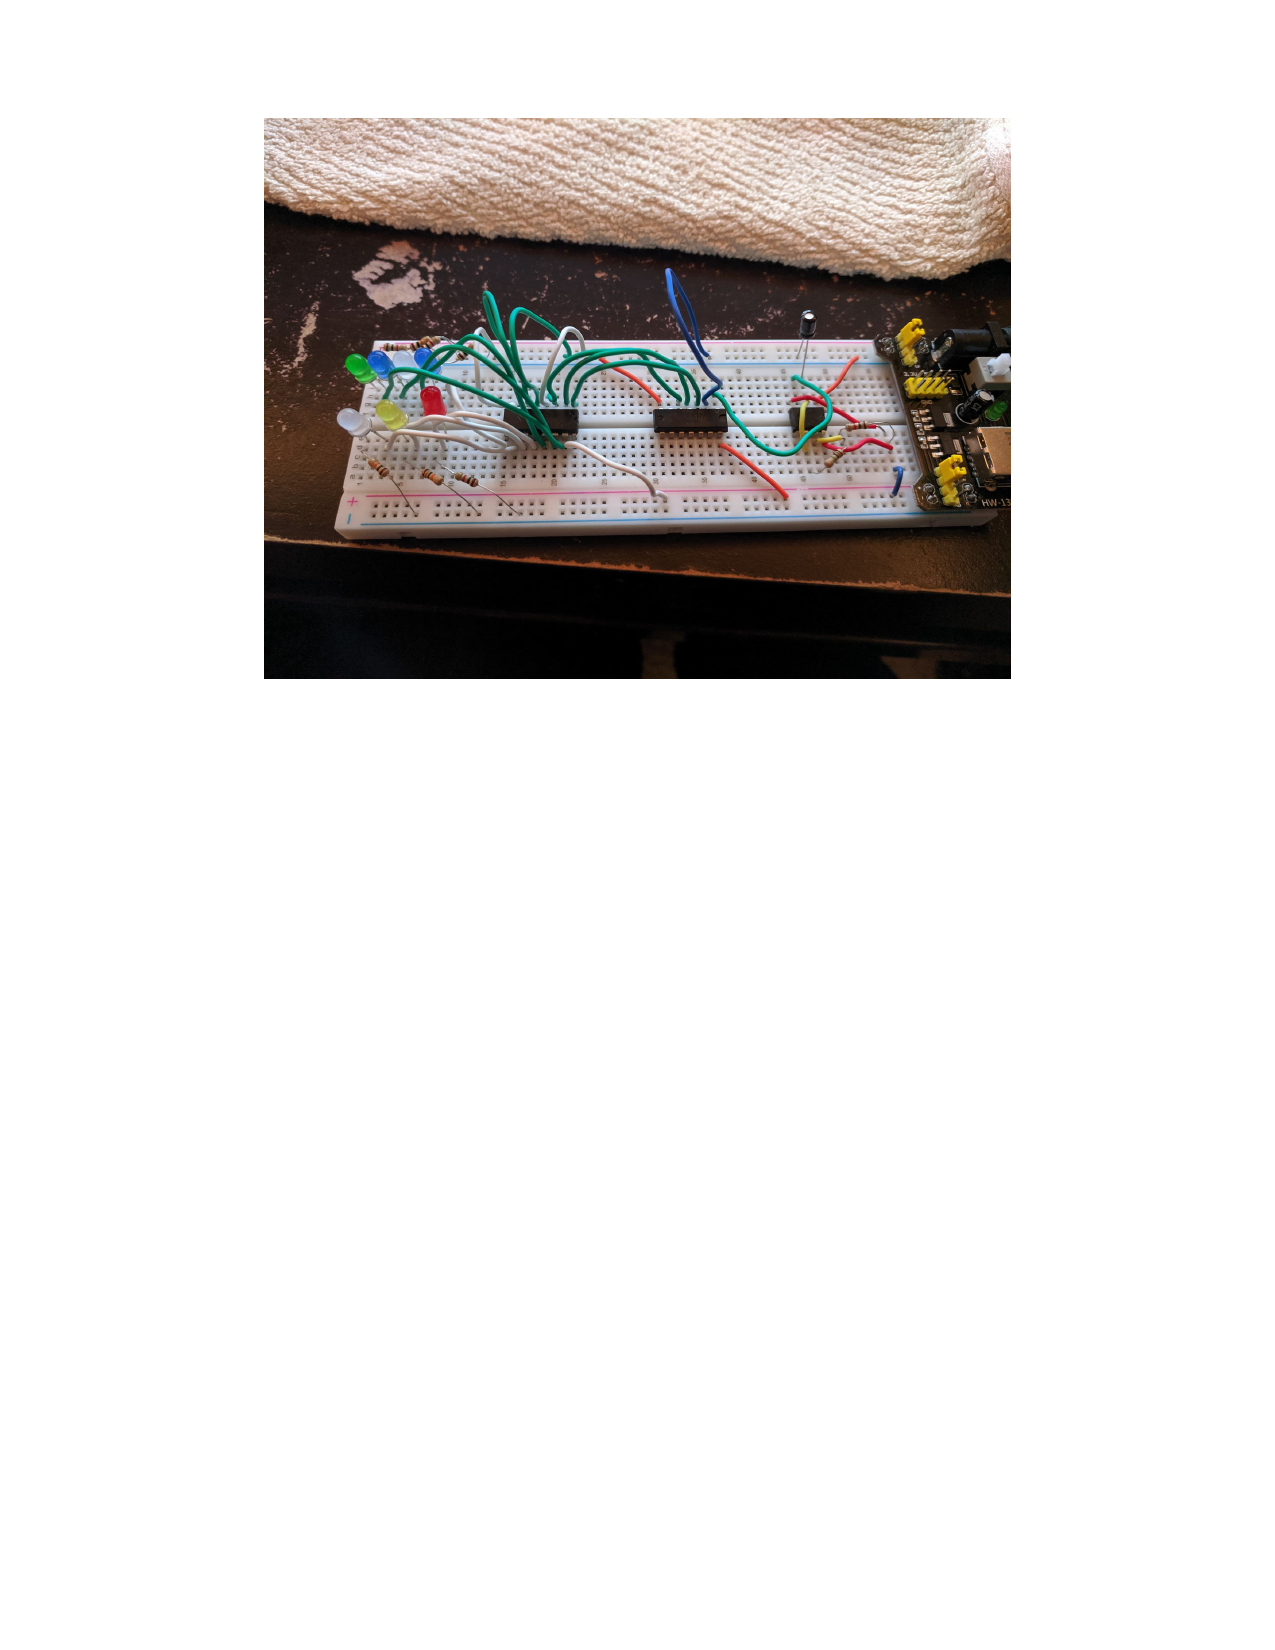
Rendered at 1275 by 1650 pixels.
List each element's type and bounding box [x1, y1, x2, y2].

picture [264, 118, 1011, 679]
